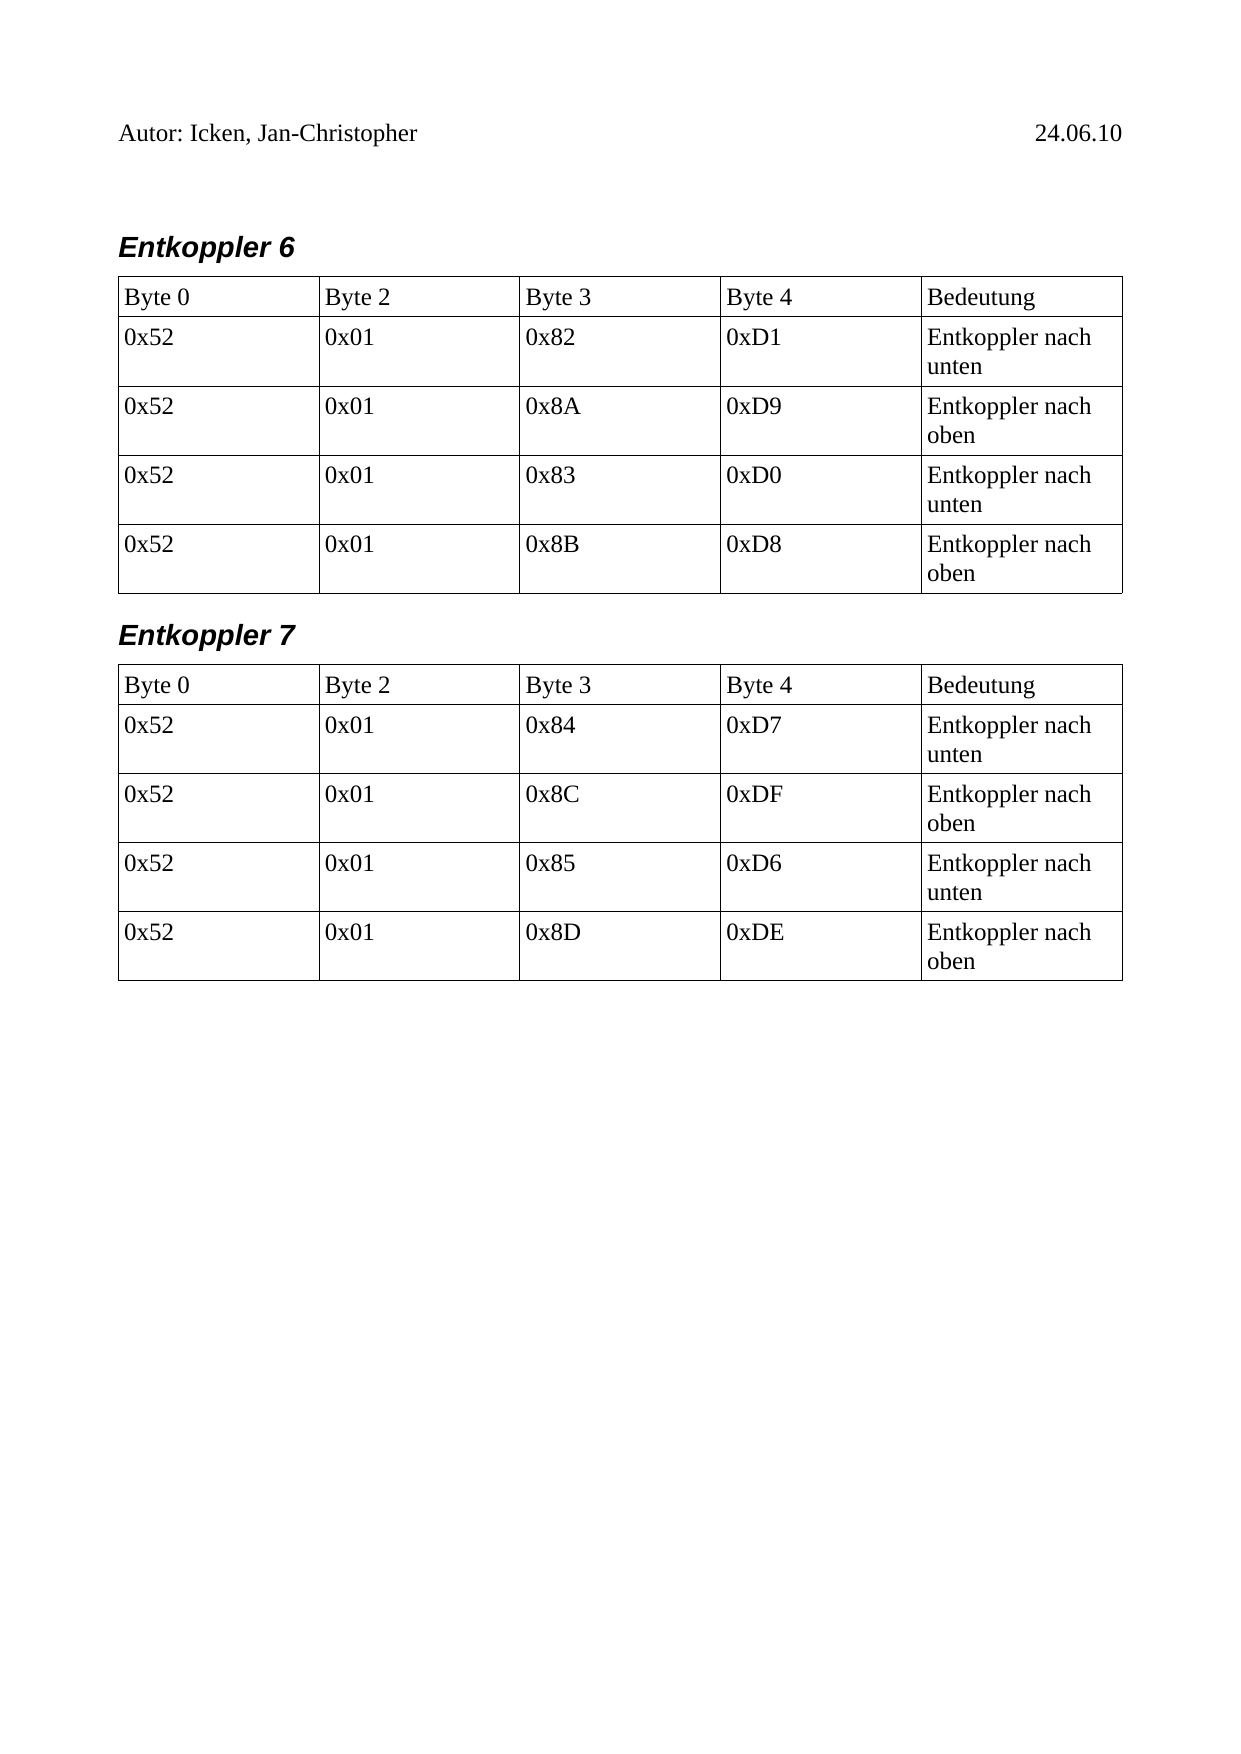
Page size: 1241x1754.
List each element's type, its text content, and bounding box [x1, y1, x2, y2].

table_cell Entkoppler nach oben [922, 774, 1122, 842]
table_header Byte 0 [119, 665, 319, 704]
table_cell 0xD7 [721, 705, 921, 773]
table_cell 0xD8 [721, 525, 921, 593]
table_cell 0x52 [119, 774, 319, 842]
table_cell 0xDE [721, 912, 921, 980]
table_header Byte 4 [721, 665, 921, 704]
table_cell 0x52 [119, 317, 319, 386]
table_header Byte 2 [320, 665, 519, 704]
table_header Byte 0 [119, 277, 319, 316]
table_cell 0x84 [520, 705, 720, 773]
table_header Byte 2 [320, 277, 519, 316]
subtitle Entkoppler 6 [118, 230, 1122, 264]
table_cell 0x8B [520, 525, 720, 593]
table_header Byte 3 [520, 277, 720, 316]
table_cell 0x52 [119, 456, 319, 524]
table_cell Entkoppler nach oben [922, 387, 1122, 454]
table_cell Entkoppler nach unten [922, 705, 1122, 773]
table_cell 0xDF [721, 774, 921, 842]
table_cell 0x01 [320, 705, 519, 773]
table_cell Entkoppler nach unten [922, 317, 1122, 386]
table_cell 0xD9 [721, 387, 921, 454]
table_cell 0x52 [119, 525, 319, 593]
table_cell 0x85 [520, 843, 720, 911]
table_header Bedeutung [922, 277, 1122, 316]
table_cell 0x8D [520, 912, 720, 980]
table_cell 0x01 [320, 456, 519, 524]
table_cell 0xD6 [721, 843, 921, 911]
table_cell 0x82 [520, 317, 720, 386]
table_cell 0x8A [520, 387, 720, 454]
table_cell 0x52 [119, 705, 319, 773]
table_cell Entkoppler nach oben [922, 912, 1122, 980]
table_cell 0xD0 [721, 456, 921, 524]
subtitle Entkoppler 7 [118, 618, 1122, 651]
table_cell Entkoppler nach oben [922, 525, 1122, 593]
table_cell Entkoppler nach unten [922, 456, 1122, 524]
table_header Bedeutung [922, 665, 1122, 704]
table_cell 0x8C [520, 774, 720, 842]
table_cell 0x83 [520, 456, 720, 524]
table_cell 0x01 [320, 525, 519, 593]
table_cell 0x01 [320, 843, 519, 911]
table_header Byte 4 [721, 277, 921, 316]
table_cell 0xD1 [721, 317, 921, 386]
table_cell 0x01 [320, 774, 519, 842]
table_cell 0x52 [119, 843, 319, 911]
table_cell 0x52 [119, 387, 319, 454]
table_cell 0x52 [119, 912, 319, 980]
table_cell 0x01 [320, 317, 519, 386]
table_cell 0x01 [320, 387, 519, 454]
table_header Byte 3 [520, 665, 720, 704]
table_cell 0x01 [320, 912, 519, 980]
table_cell Entkoppler nach unten [922, 843, 1122, 911]
